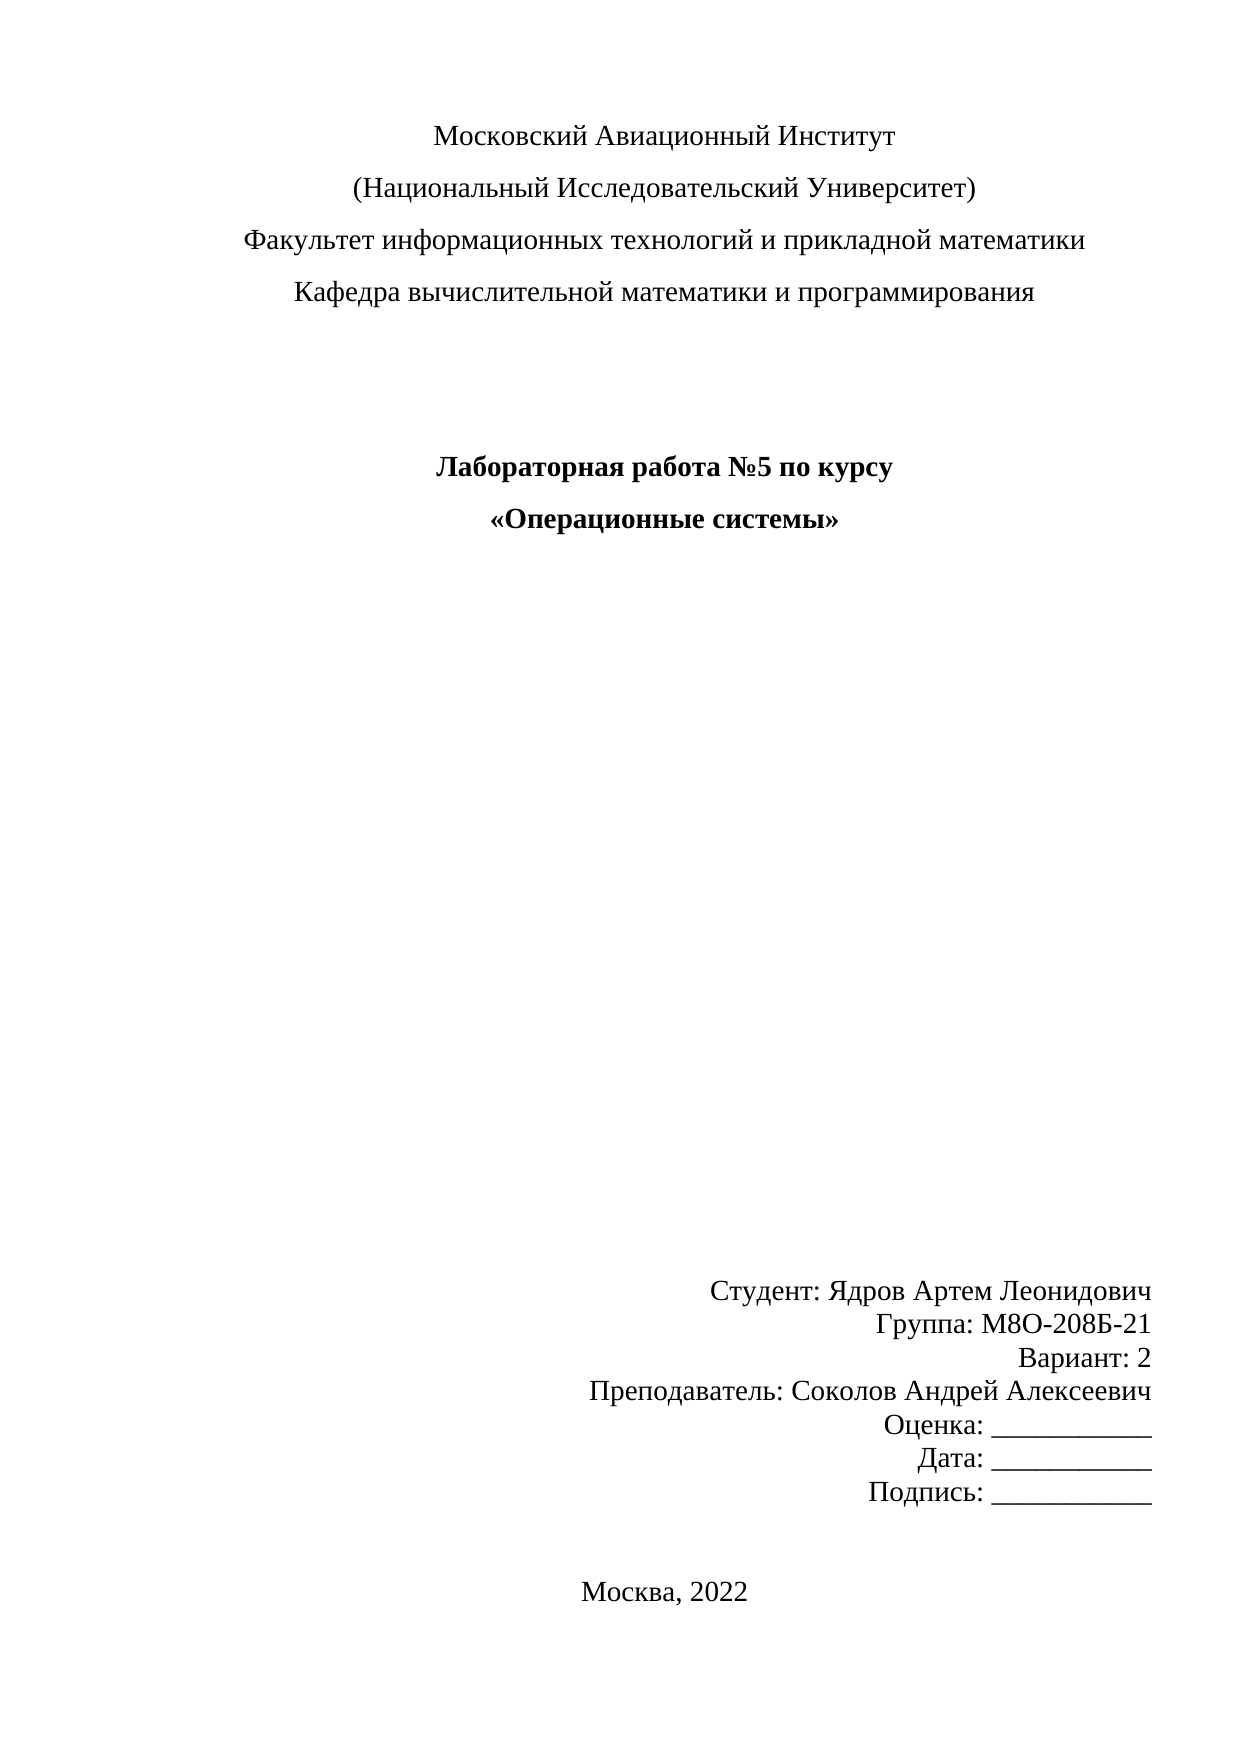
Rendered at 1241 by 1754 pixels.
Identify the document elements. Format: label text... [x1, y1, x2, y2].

text Кафедра вычислительной математики и программирования [177, 274, 1152, 307]
text Студент: Ядров Артем Леонидович [177, 1273, 1152, 1306]
text Москва, 2022 [177, 1574, 1152, 1608]
text Вариант: 2 [767, 1340, 1152, 1373]
text Группа: М8О-208Б-21 [767, 1306, 1152, 1340]
text Оценка: ___________ [177, 1407, 1152, 1440]
text Дата: ___________ [177, 1440, 1152, 1474]
text Московский Авиационный Институт [177, 118, 1152, 152]
text (Национальный Исследовательский Университет) [177, 170, 1152, 203]
text Преподаватель: Соколов Андрей Алексеевич [177, 1373, 1152, 1407]
text Лабораторная работа №5 по курсу [177, 449, 1152, 483]
text Факультет информационных технологий и прикладной математики [177, 222, 1152, 255]
text Подпись: ___________ [177, 1474, 1152, 1507]
text «Операционные системы» [177, 501, 1152, 535]
